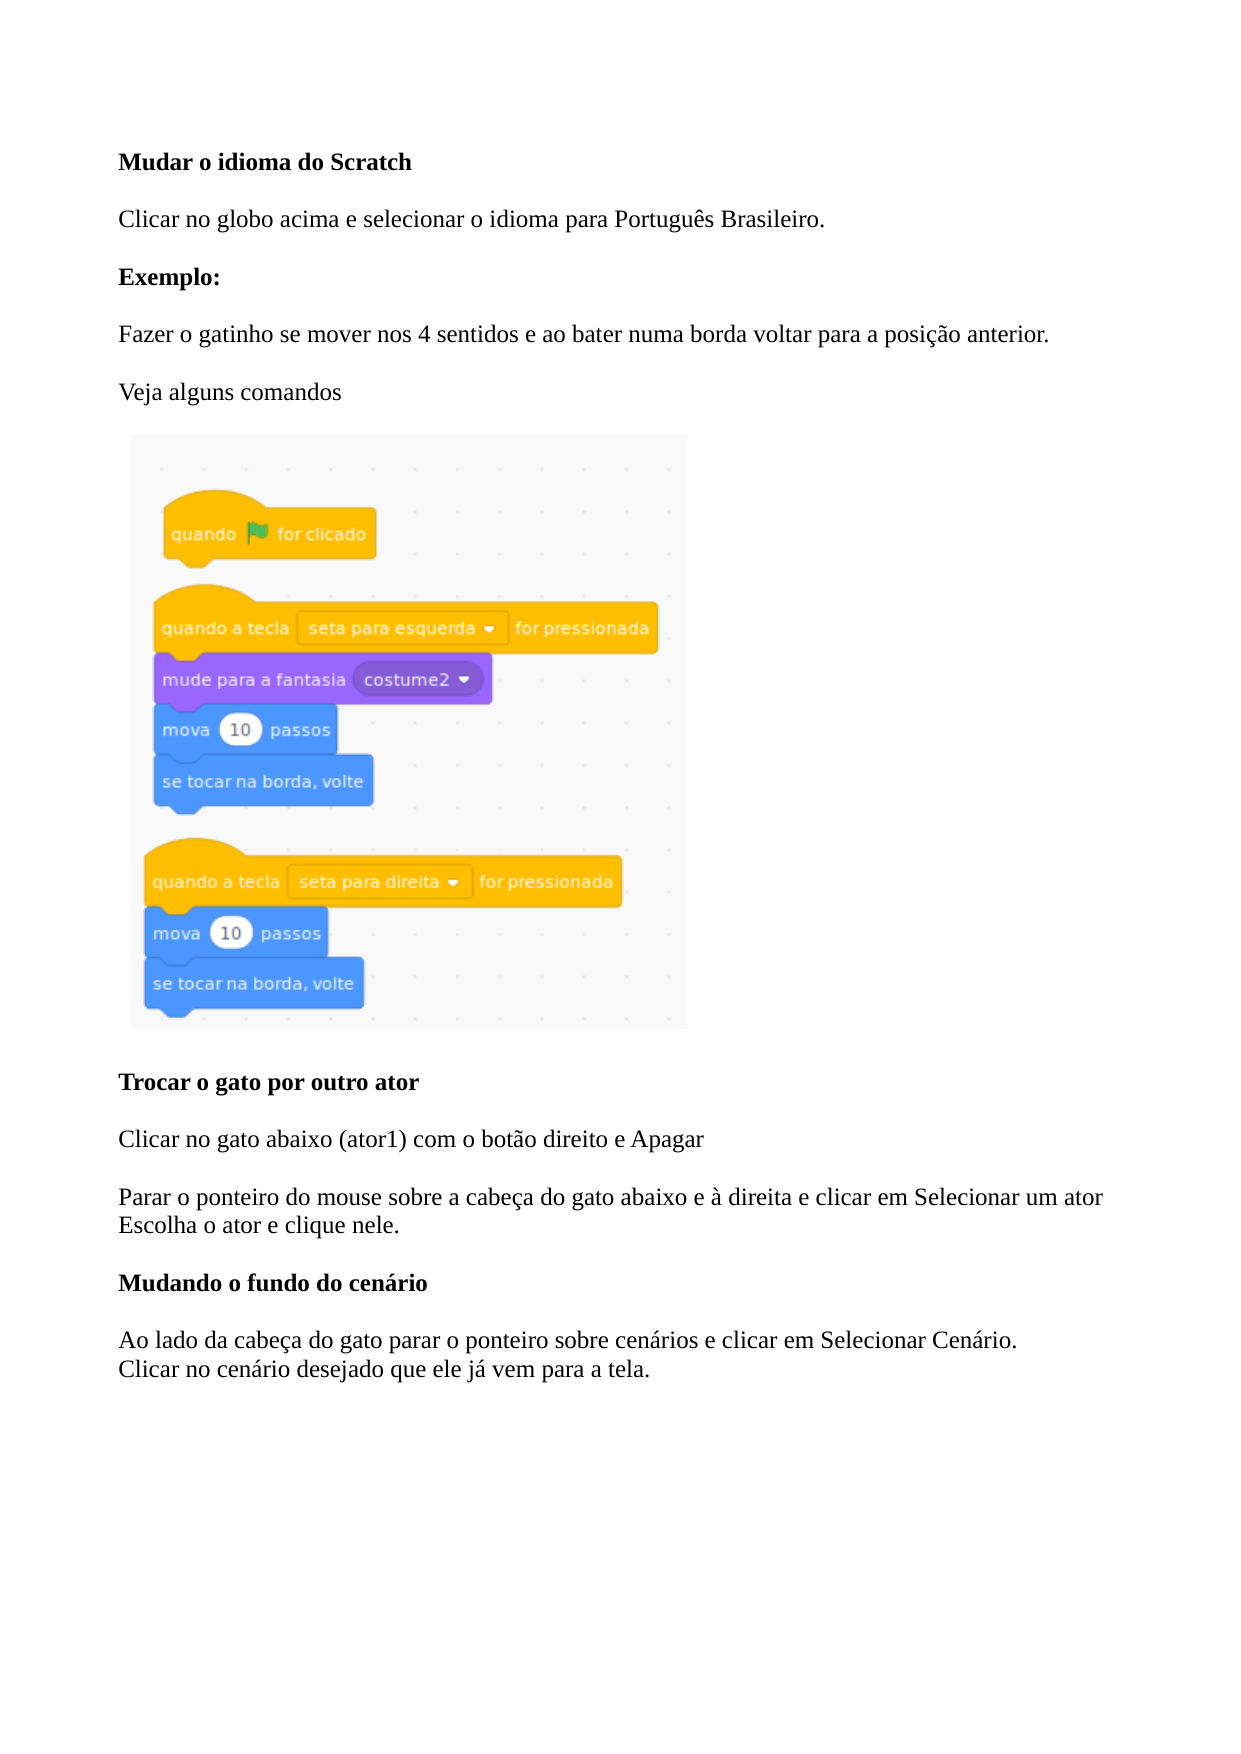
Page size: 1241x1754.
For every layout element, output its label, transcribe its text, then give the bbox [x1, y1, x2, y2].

text Parar o ponteiro do mouse sobre a cabeça do gato abaixo e à direita e clicar em Selecionar um ator [118, 1182, 1122, 1211]
picture [131, 434, 688, 1029]
text Mudar o idioma do Scratch [118, 147, 1122, 176]
text Clicar no gato abaixo (ator1) com o botão direito e Apagar [118, 1124, 1122, 1153]
text Exemplo: [118, 262, 1122, 291]
text Clicar no globo acima e selecionar o idioma para Português Brasileiro. [118, 204, 1122, 233]
text Escolha o ator e clique nele. [118, 1211, 1122, 1239]
text Trocar o gato por outro ator [118, 1067, 1122, 1096]
text Ao lado da cabeça do gato parar o ponteiro sobre cenários e clicar em Selecionar Cenário. [118, 1326, 1122, 1354]
text Clicar no cenário desejado que ele já vem para a tela. [118, 1354, 1122, 1383]
text Fazer o gatinho se mover nos 4 sentidos e ao bater numa borda voltar para a posição anterior. [118, 319, 1122, 348]
text Veja alguns comandos [118, 377, 1122, 406]
text Mudando o fundo do cenário [118, 1268, 1122, 1297]
